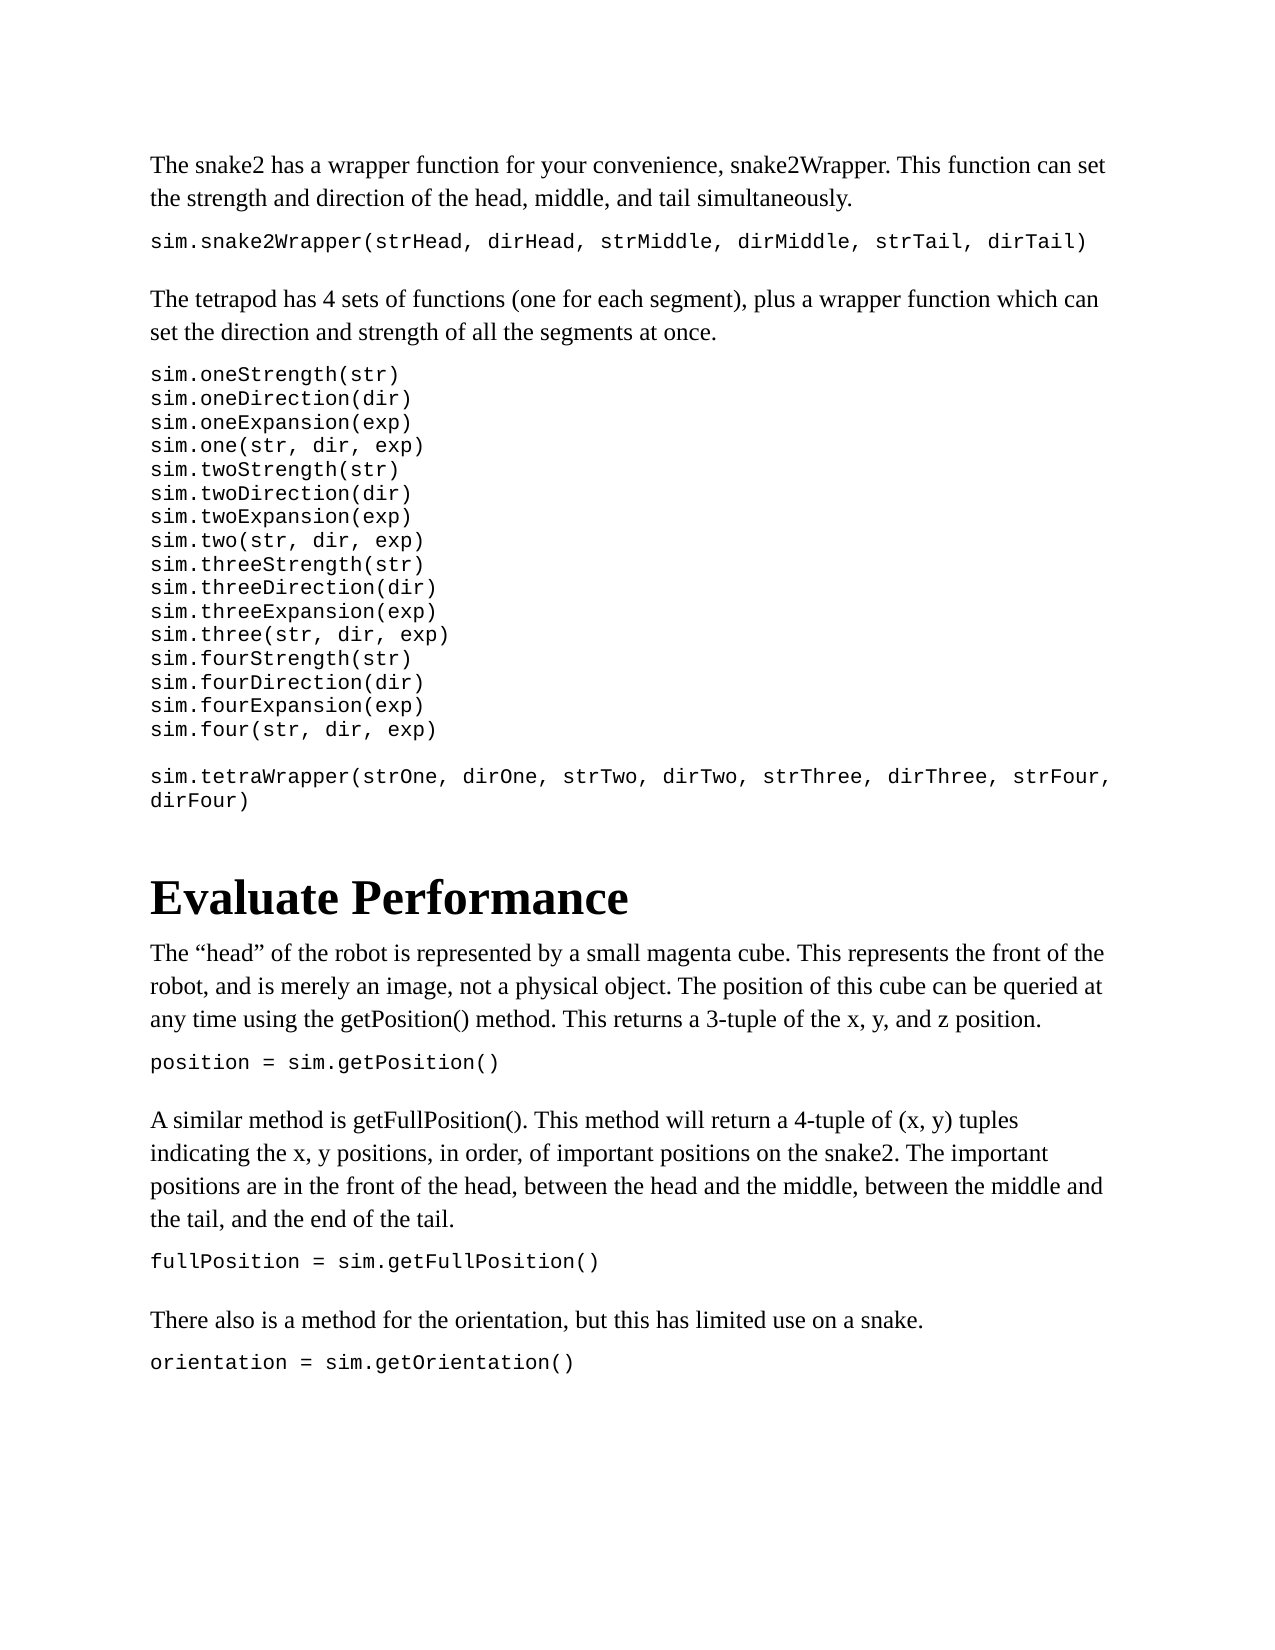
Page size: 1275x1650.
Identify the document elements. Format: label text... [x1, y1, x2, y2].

text The tetrapod has 4 sets of functions (one for each segment), plus a wrapper function which can set the direction and strength of all the segments at once. [150, 284, 1125, 346]
text sim.oneDirection(dir) [150, 388, 1125, 412]
text sim.threeStrength(str) [150, 553, 1125, 577]
text sim.oneStrength(str) [150, 364, 1125, 388]
text position = sim.getPosition() [150, 1052, 1125, 1075]
text sim.oneExpansion(exp) [150, 412, 1125, 435]
text sim.fourExpansion(exp) [150, 695, 1125, 719]
text sim.one(str, dir, exp) [150, 435, 1125, 459]
text sim.three(str, dir, exp) [150, 624, 1125, 648]
text fullPosition = sim.getFullPosition() [150, 1252, 1125, 1275]
text sim.fourStrength(str) [150, 648, 1125, 672]
text sim.twoExpansion(exp) [150, 506, 1125, 530]
text orientation = sim.getOrientation() [150, 1352, 1125, 1376]
text sim.twoStrength(str) [150, 459, 1125, 483]
text sim.twoDirection(dir) [150, 483, 1125, 506]
text The “head” of the robot is represented by a small magenta cube. This represents the front of the robot, and is merely an image, not a physical object. The position of this cube can be queried at any time using the getPosition() method. This returns a 3-tuple of the x, y, and z position. [150, 938, 1125, 1033]
text The snake2 has a wrapper function for your convenience, snake2Wrapper. This function can set the strength and direction of the head, middle, and tail simultaneously. [150, 150, 1125, 212]
text sim.two(str, dir, exp) [150, 530, 1125, 553]
text sim.tetraWrapper(strOne, dirOne, strTwo, dirTwo, strThree, dirThree, strFour, dirFour) [150, 766, 1125, 814]
text A similar method is getFullPosition(). This method will return a 4-tuple of (x, y) tuples indicating the x, y positions, in order, of important positions on the snake2. The important positions are in the front of the head, between the head and the middle, between the middle and the tail, and the end of the tail. [150, 1105, 1125, 1233]
text There also is a method for the orientation, but this has limited use on a snake. [150, 1305, 1125, 1333]
text sim.snake2Wrapper(strHead, dirHead, strMiddle, dirMiddle, strTail, dirTail) [150, 231, 1125, 254]
text sim.threeExpansion(exp) [150, 601, 1125, 624]
text sim.threeDirection(dir) [150, 577, 1125, 601]
subtitle Evaluate Performance [150, 868, 1125, 926]
text sim.fourDirection(dir) [150, 672, 1125, 695]
text sim.four(str, dir, exp) [150, 719, 1125, 743]
